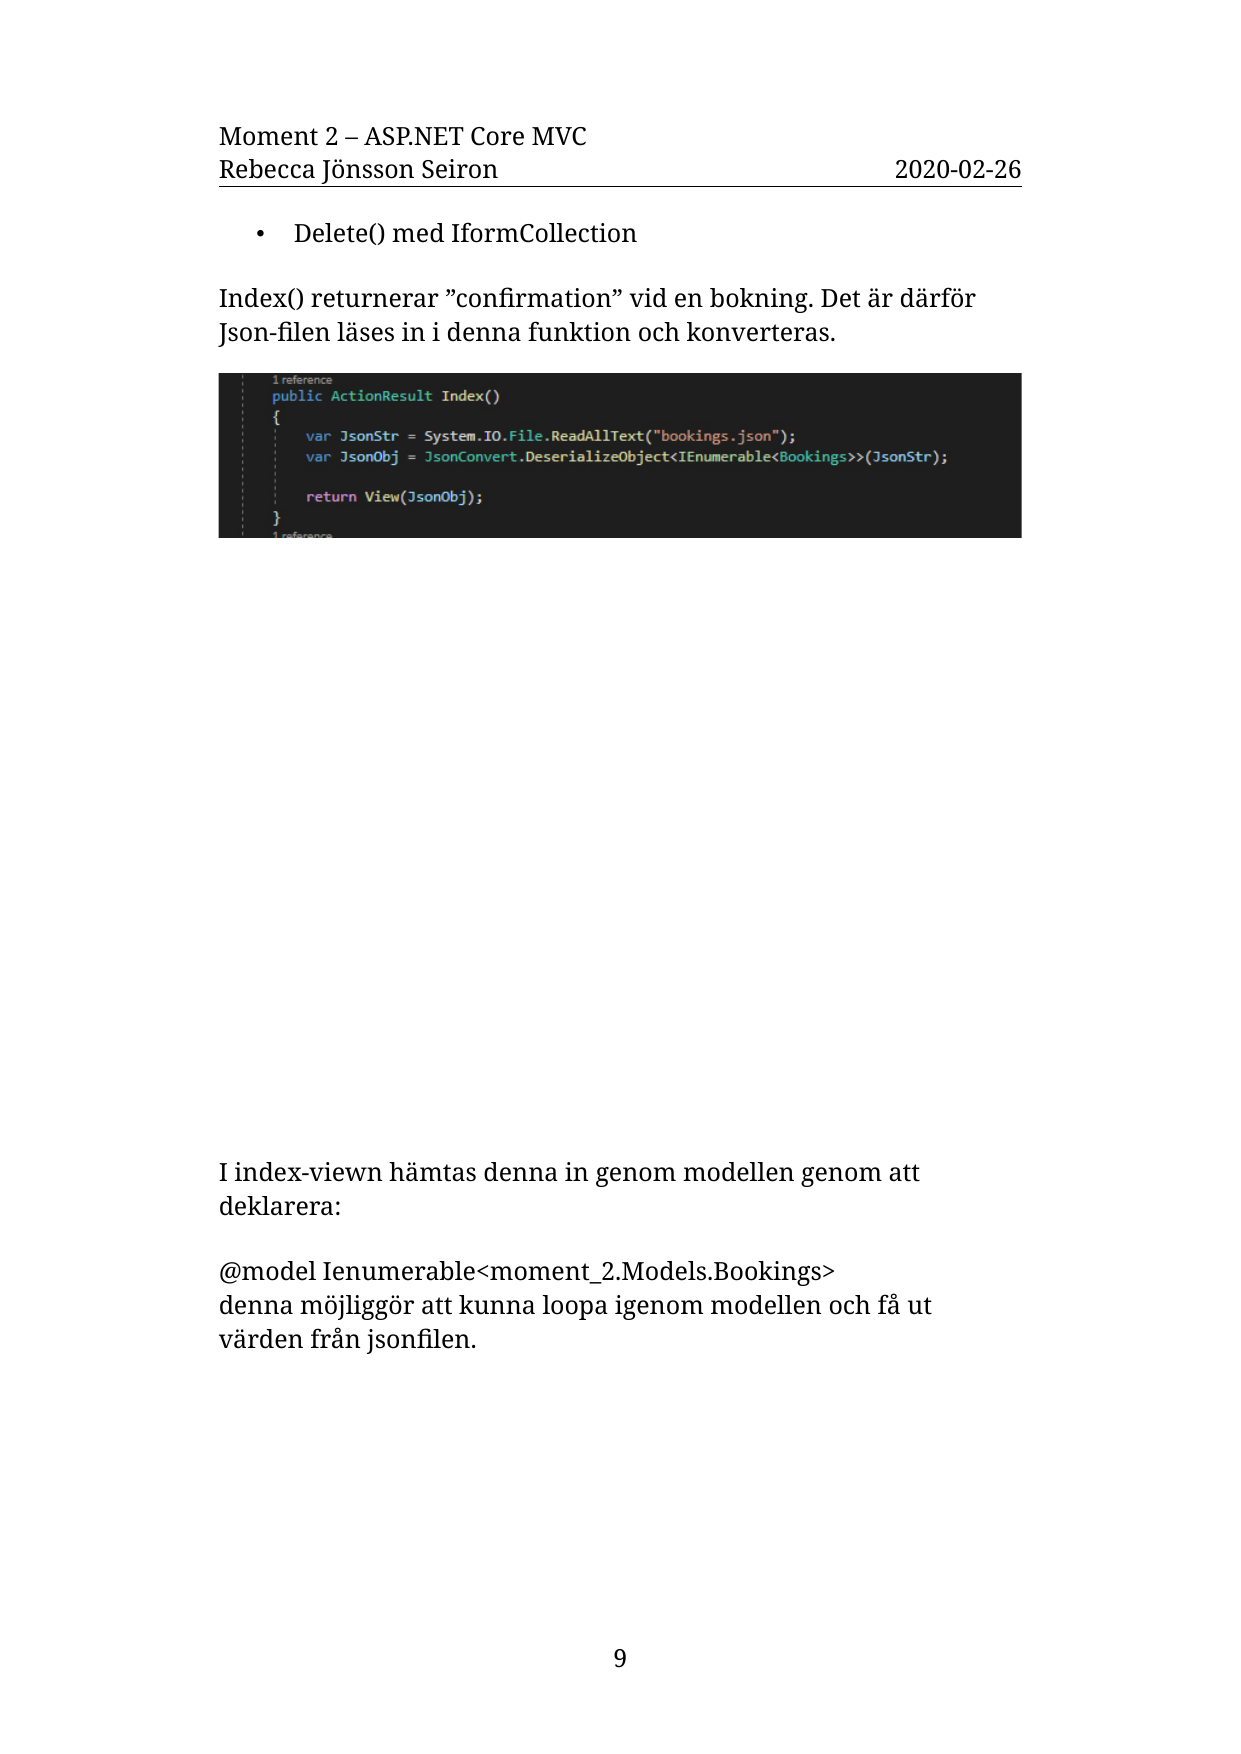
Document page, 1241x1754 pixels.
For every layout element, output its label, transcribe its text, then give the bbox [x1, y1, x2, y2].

text Index() returnerar ”confirmation” vid en bokning. Det är därför Json-filen läses in i denna funktion och konverteras. [218, 281, 1022, 349]
picture [218, 373, 1022, 538]
text I index-viewn hämtas denna in genom modellen genom att deklarera: [218, 1155, 1022, 1223]
text @model Ienumerable<moment_2.Models.Bookings> denna möjliggör att kunna loopa igenom modellen och få ut värden från jsonfilen. [218, 1254, 1022, 1356]
list Delete() med IformCollection [256, 216, 1022, 250]
